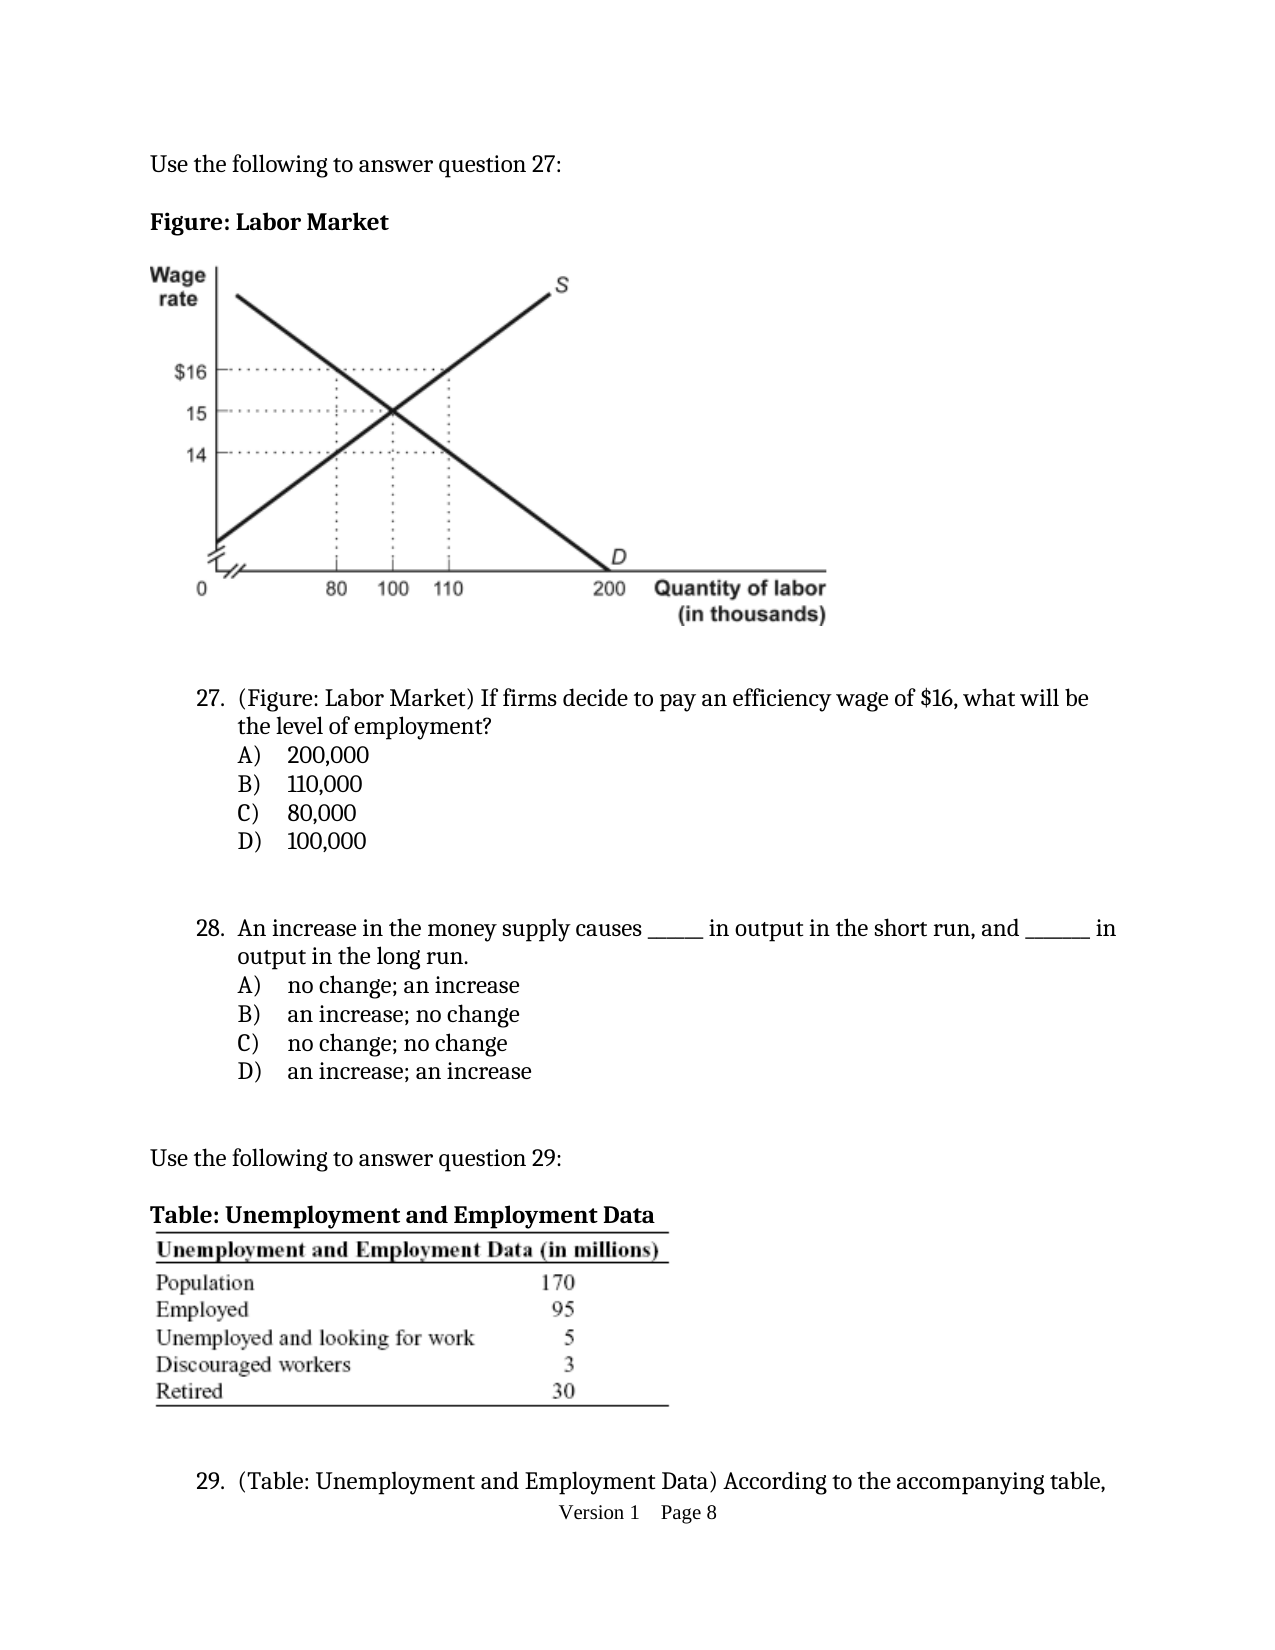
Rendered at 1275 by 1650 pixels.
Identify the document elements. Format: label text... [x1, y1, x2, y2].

text Use the following to answer question 29: [150, 1143, 1125, 1172]
table_cell C) [231, 799, 281, 827]
table_cell [156, 827, 231, 856]
table_cell A) [231, 741, 281, 770]
text Table: Unemployment and Employment Data [150, 1201, 1125, 1230]
table_cell B) [231, 1000, 281, 1028]
table_cell an increase; no change [281, 1000, 1131, 1028]
table_header An increase in the money supply causes ______ in output in the short run, and _______ in output in the long run. [231, 914, 1131, 971]
table_cell 80,000 [281, 799, 1131, 827]
table_header (Table: Unemployment and Employment Data) According to the accompanying table, [231, 1467, 1131, 1496]
table_cell [156, 741, 231, 770]
table_header (Figure: Labor Market) If firms decide to pay an efficiency wage of $16, what will be the level of employment? [231, 684, 1131, 741]
table_cell [156, 1057, 231, 1086]
text Figure: Labor Market [150, 207, 1125, 236]
table_cell 110,000 [281, 770, 1131, 798]
table_cell B) [231, 770, 281, 798]
text Use the following to answer question 27: [150, 150, 1125, 179]
table_cell [156, 1000, 231, 1028]
table_cell A) [231, 971, 281, 1000]
table_cell no change; an increase [281, 971, 1131, 1000]
table_cell 200,000 [281, 741, 1131, 770]
table_cell D) [231, 1057, 281, 1086]
table_cell [156, 971, 231, 1000]
table_cell D) [231, 827, 281, 856]
table_header 29. [156, 1467, 231, 1496]
table_cell 100,000 [281, 827, 1131, 856]
table_cell [156, 1029, 231, 1057]
table_cell no change; no change [281, 1029, 1131, 1057]
table_cell [156, 770, 231, 798]
table_header 28. [156, 914, 231, 971]
table_cell [156, 799, 231, 827]
table_cell C) [231, 1029, 281, 1057]
table_header 27. [156, 684, 231, 741]
table_cell an increase; an increase [281, 1057, 1131, 1086]
